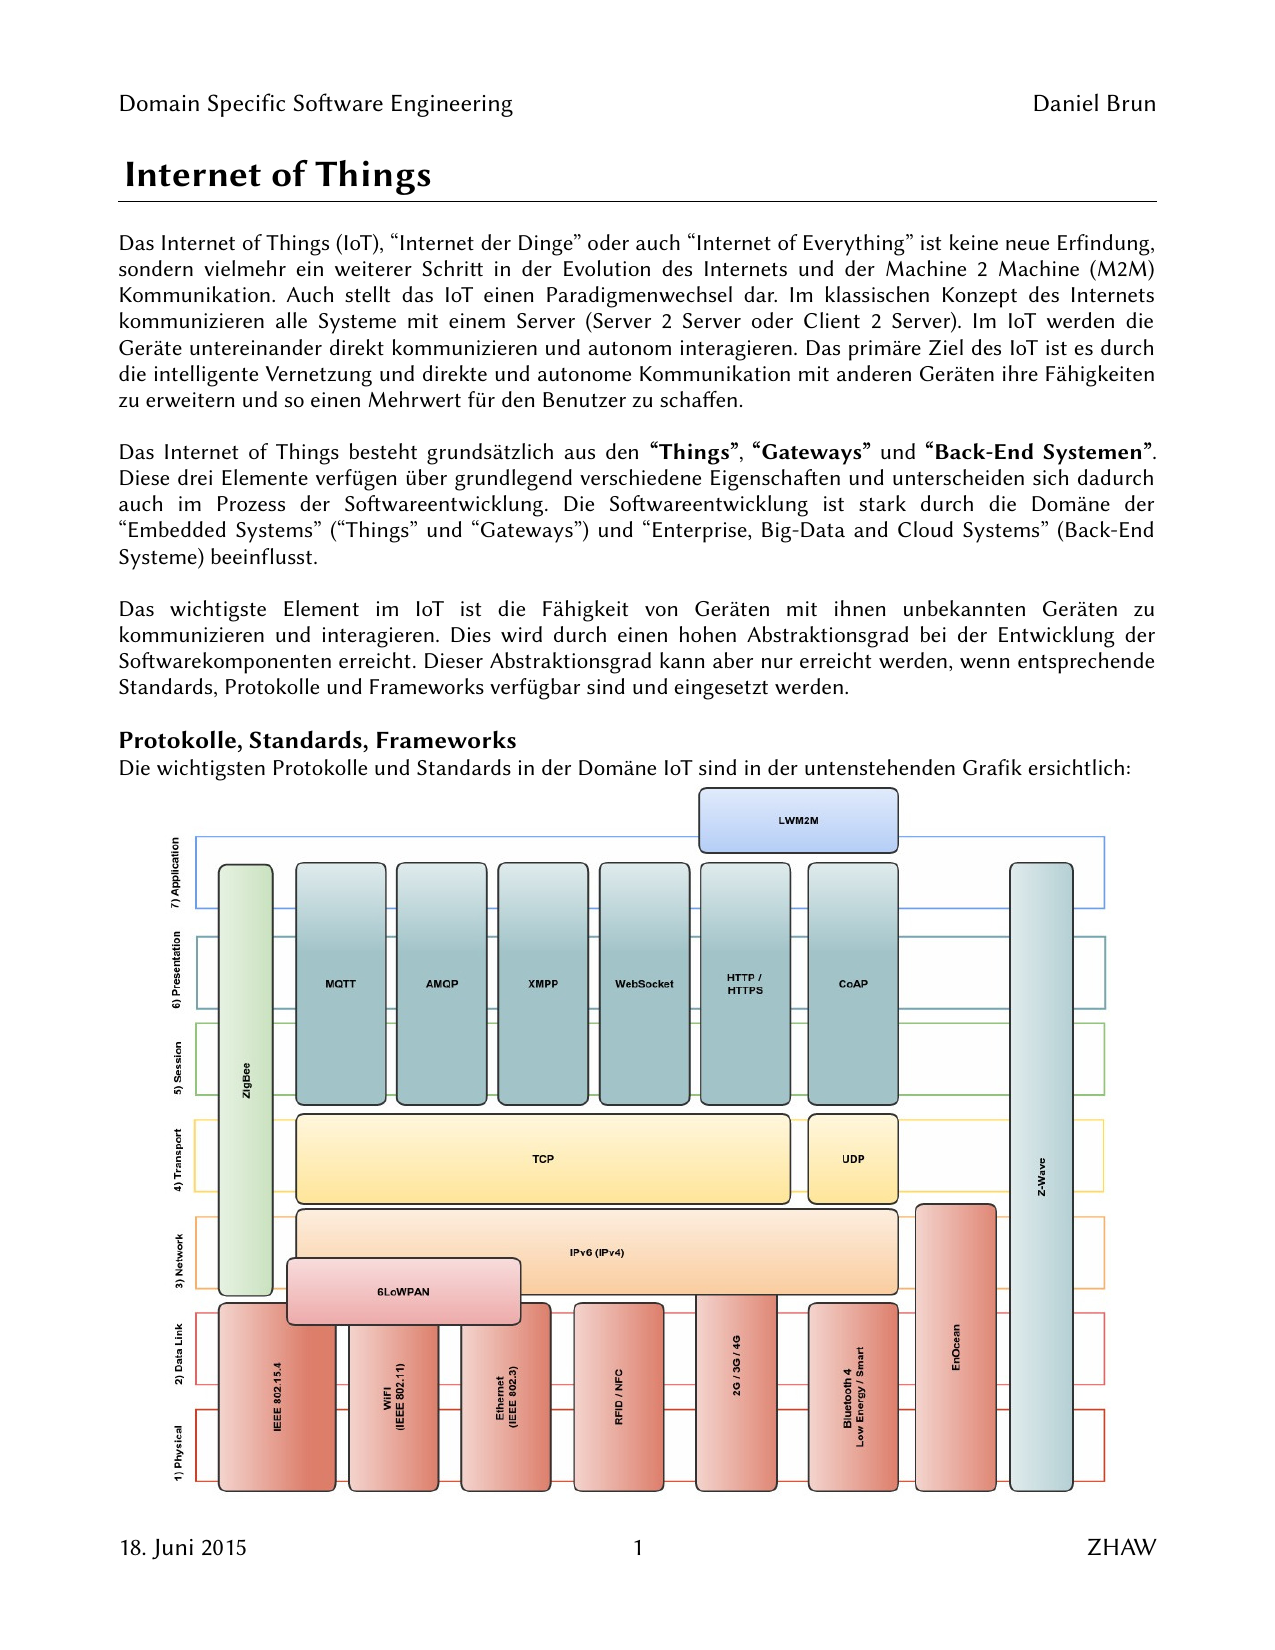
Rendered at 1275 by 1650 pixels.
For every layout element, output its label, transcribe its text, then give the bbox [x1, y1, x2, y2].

text Die wichtigsten Protokolle und Standards in der Domäne IoT sind in der untenstehenden Grafik ersichtlich: [118, 755, 1157, 781]
text Das Internet of Things (IoT), “Internet der Dinge” oder auch “Internet of Everything” ist keine neue Erfindung, sondern vielmehr ein weiterer Schritt in der Evolution des Internets und der Machine 2 Machine (M2M) Kommunikation. Auch stellt das IoT einen Paradigmenwechsel dar. Im klassischen Konzept des Internets kommunizieren alle Systeme mit einem Server (Server 2 Server oder Client 2 Server). Im IoT werden die Geräte untereinander direkt kommunizieren und autonom interagieren. Das primäre Ziel des IoT ist es durch die intelligente Vernetzung und direkte und autonome Kommunikation mit anderen Geräten ihre Fähigkeiten zu erweitern und so einen Mehrwert für den Benutzer zu schaffen. [118, 230, 1157, 413]
table_header Internet of Things [118, 147, 1157, 201]
text Das wichtigste Element im IoT ist die Fähigkeit von Geräten mit ihnen unbekannten Geräten zu kommunizieren und interagieren. Dies wird durch einen hohen Abstraktionsgrad bei der Entwicklung der Softwarekomponenten erreicht. Dieser Abstraktionsgrad kann aber nur erreicht werden, wenn entsprechende Standards, Protokolle und Frameworks verfügbar sind und eingesetzt werden. [118, 596, 1157, 700]
text Das Internet of Things besteht grundsätzlich aus den “Things”, “Gateways” und “Back-End Systemen”. Diese drei Elemente verfügen über grundlegend verschiedene Eigenschaften und unterscheiden sich dadurch auch im Prozess der Softwareentwicklung. Die Softwareentwicklung ist stark durch die Domäne der “Embedded Systems” (“Things” und “Gateways”) und “Enterprise, Big-Data and Cloud Systems” (Back-End Systeme) beeinflusst. [118, 439, 1157, 570]
picture [163, 784, 1112, 1499]
text Protokolle, Standards, Frameworks [118, 727, 1157, 755]
